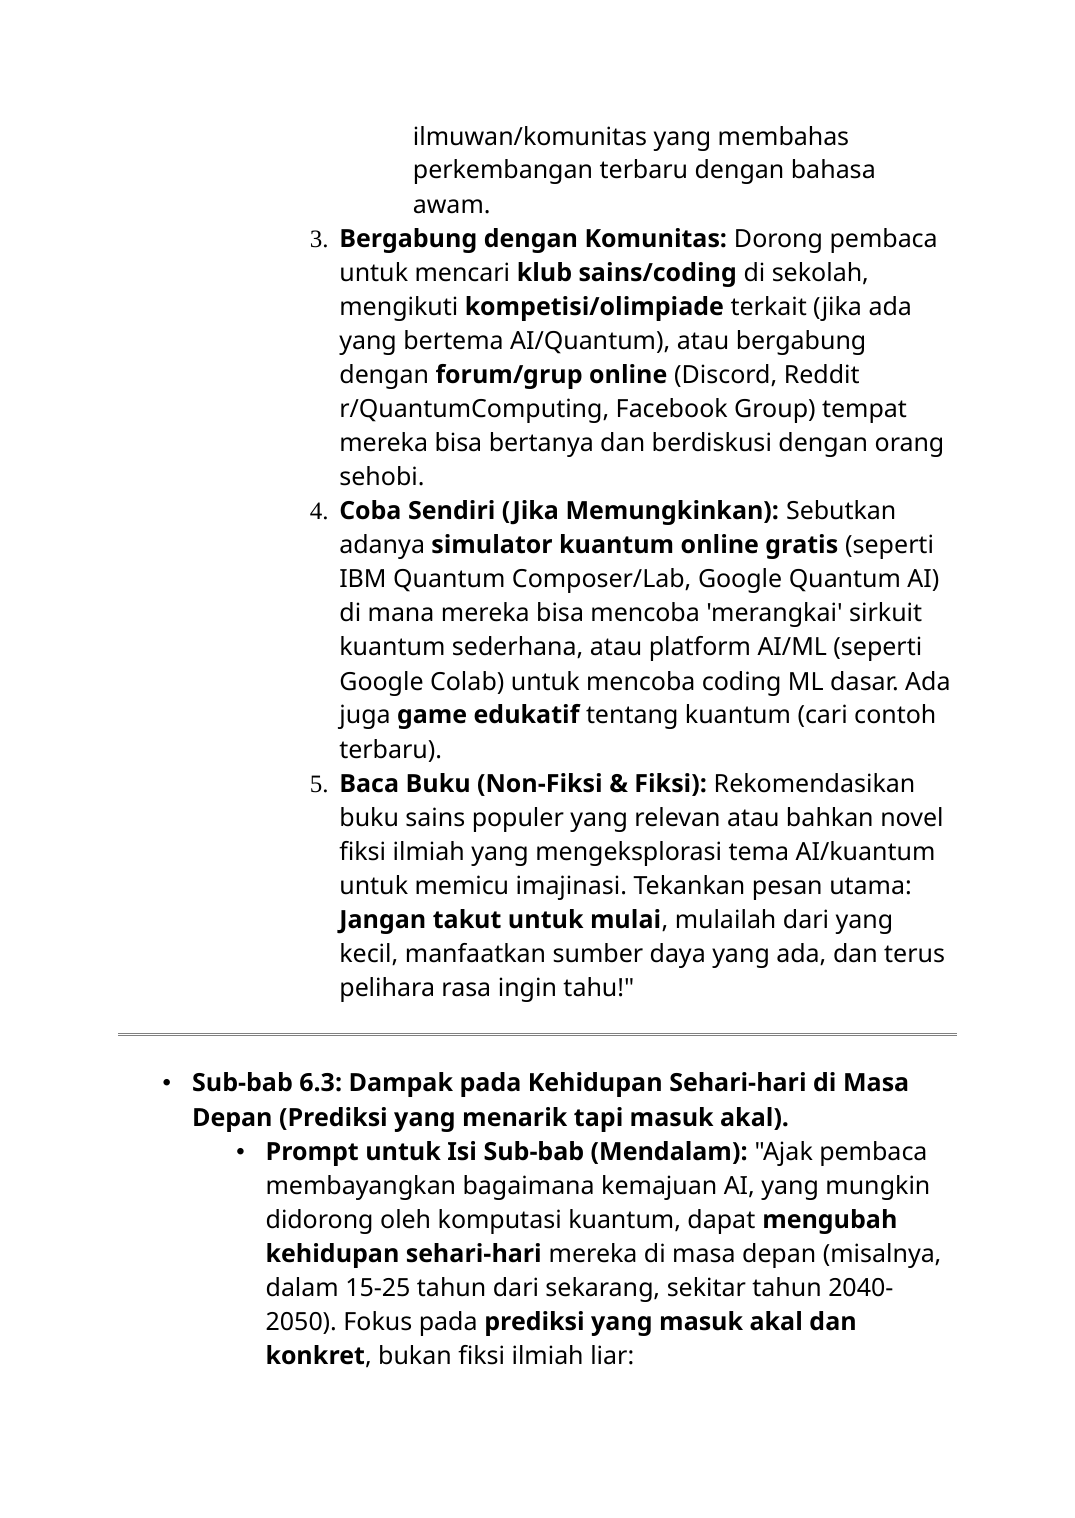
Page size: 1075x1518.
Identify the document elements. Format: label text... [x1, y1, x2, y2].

list Coba Sendiri (Jika Memungkinkan): Sebutkan adanya simulator kuantum online gratis (seperti IBM Quantum Composer/Lab, Google Quantum AI) di mana mereka bisa mencoba 'merangkai' sirkuit kuantum sederhana, atau platform AI/ML (seperti Google Colab) untuk mencoba coding ML dasar. Ada juga game edukatif tentang kuantum (cari contoh terbaru). [309, 493, 957, 765]
list Bergabung dengan Komunitas: Dorong pembaca untuk mencari klub sains/coding di sekolah, mengikuti kompetisi/olimpiade terkait (jika ada yang bertema AI/Quantum), atau bergabung dengan forum/grup online (Discord, Reddit r/QuantumComputing, Facebook Group) tempat mereka bisa bertanya dan berdiskusi dengan orang sehobi. [309, 220, 957, 493]
list Prompt untuk Isi Sub-bab (Mendalam): "Ajak pembaca membayangkan bagaimana kemajuan AI, yang mungkin didorong oleh komputasi kuantum, dapat mengubah kehidupan sehari-hari mereka di masa depan (misalnya, dalam 15-25 tahun dari sekarang, sekitar tahun 2040-2050). Fokus pada prediksi yang masuk akal dan konkret, bukan fiksi ilmiah liar: [236, 1133, 957, 1372]
list Baca Buku (Non-Fiksi & Fiksi): Rekomendasikan buku sains populer yang relevan atau bahkan novel fiksi ilmiah yang mengeksplorasi tema AI/kuantum untuk memicu imajinasi. Tekankan pesan utama: Jangan takut untuk mulai, mulailah dari yang kecil, manfaatkan sumber daya yang ada, dan terus pelihara rasa ingin tahu!" [309, 765, 957, 1004]
list ilmuwan/komunitas yang membahas perkembangan terbaru dengan bahasa awam. [383, 118, 957, 220]
list Sub-bab 6.3: Dampak pada Kehidupan Sehari-hari di Masa Depan (Prediksi yang menarik tapi masuk akal). [162, 1065, 957, 1133]
